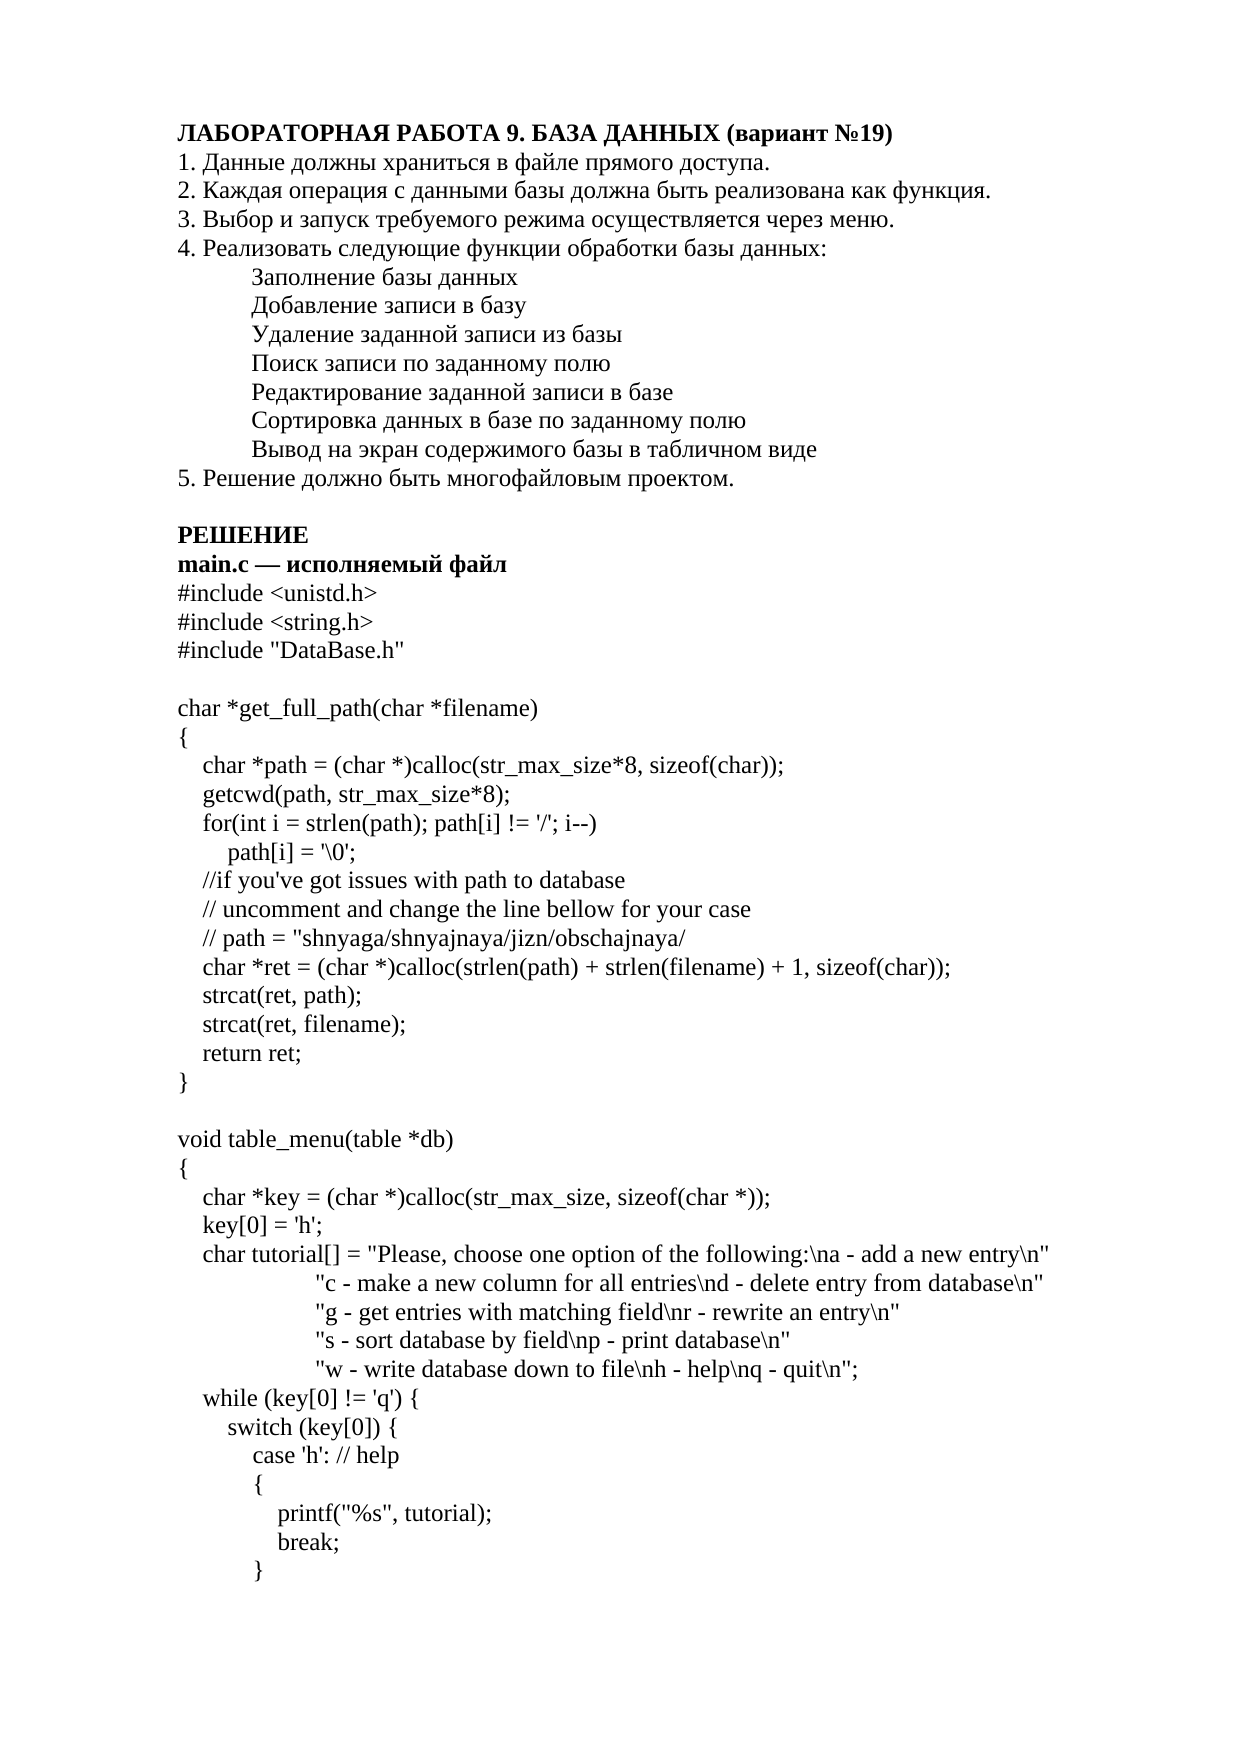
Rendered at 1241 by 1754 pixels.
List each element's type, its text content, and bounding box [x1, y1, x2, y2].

text char *get_full_path(char *filename) [177, 693, 1152, 722]
text break; [177, 1527, 1152, 1556]
text 4. Реализовать следующие функции обработки базы данных: [177, 233, 1152, 262]
text { [177, 1469, 1152, 1498]
text while (key[0] != 'q') { [177, 1383, 1152, 1412]
text case 'h': // help [177, 1441, 1152, 1469]
text "w - write database down to file\nh - help\nq - quit\n"; [177, 1354, 1152, 1383]
text Поиск записи по заданному полю [177, 348, 1152, 377]
text char *key = (char *)calloc(str_max_size, sizeof(char *)); [177, 1182, 1152, 1211]
text strcat(ret, filename); [177, 1009, 1152, 1038]
text for(int i = strlen(path); path[i] != '/'; i--) [177, 808, 1152, 837]
text { [177, 1153, 1152, 1182]
text char *path = (char *)calloc(str_max_size*8, sizeof(char)); [177, 751, 1152, 779]
text ЛАБОРАТОРНАЯ РАБОТА 9. БАЗА ДАННЫХ (вариант №19) [177, 118, 1152, 147]
text "c - make a new column for all entries\nd - delete entry from database\n" [177, 1268, 1152, 1297]
text main.c — исполняемый файл [177, 549, 1152, 578]
text // uncomment and change the line bellow for your case [177, 894, 1152, 923]
text #include <string.h> [177, 607, 1152, 636]
text Редактирование заданной записи в базе [177, 377, 1152, 406]
text #include <unistd.h> [177, 578, 1152, 607]
text printf("%s", tutorial); [177, 1498, 1152, 1527]
text "s - sort database by field\np - print database\n" [177, 1326, 1152, 1354]
text Добавление записи в базу [177, 291, 1152, 319]
text } [177, 1067, 1152, 1096]
text 5. Решение должно быть многофайловым проектом. [177, 463, 1152, 492]
text return ret; [177, 1038, 1152, 1067]
text switch (key[0]) { [177, 1412, 1152, 1441]
text Удаление заданной записи из базы [177, 319, 1152, 348]
text getcwd(path, str_max_size*8); [177, 779, 1152, 808]
text "g - get entries with matching field\nr - rewrite an entry\n" [177, 1297, 1152, 1326]
text // path = "shnyaga/shnyajnaya/jizn/obschajnaya/ [177, 923, 1152, 952]
text } [177, 1556, 1152, 1584]
text strcat(ret, path); [177, 981, 1152, 1009]
text char tutorial[] = "Please, choose one option of the following:\na - add a new entry\n" [177, 1239, 1152, 1268]
text { [177, 722, 1152, 751]
text void table_menu(table *db) [177, 1124, 1152, 1153]
text Заполнение базы данных [177, 262, 1152, 291]
text 1. Данные должны храниться в файле прямого доступа. [177, 147, 1152, 176]
text РЕШЕНИЕ [177, 492, 1152, 549]
text #include "DataBase.h" [177, 636, 1152, 664]
text Вывод на экран содержимого базы в табличном виде [177, 434, 1152, 463]
text Сортировка данных в базе по заданному полю [177, 406, 1152, 434]
text path[i] = '\0'; [177, 837, 1152, 866]
text 2. Каждая операция с данными базы должна быть реализована как функция. [177, 176, 1152, 204]
text //if you've got issues with path to database [177, 866, 1152, 894]
text key[0] = 'h'; [177, 1211, 1152, 1239]
text 3. Выбор и запуск требуемого режима осуществляется через меню. [177, 204, 1152, 233]
text char *ret = (char *)calloc(strlen(path) + strlen(filename) + 1, sizeof(char)); [177, 952, 1152, 981]
